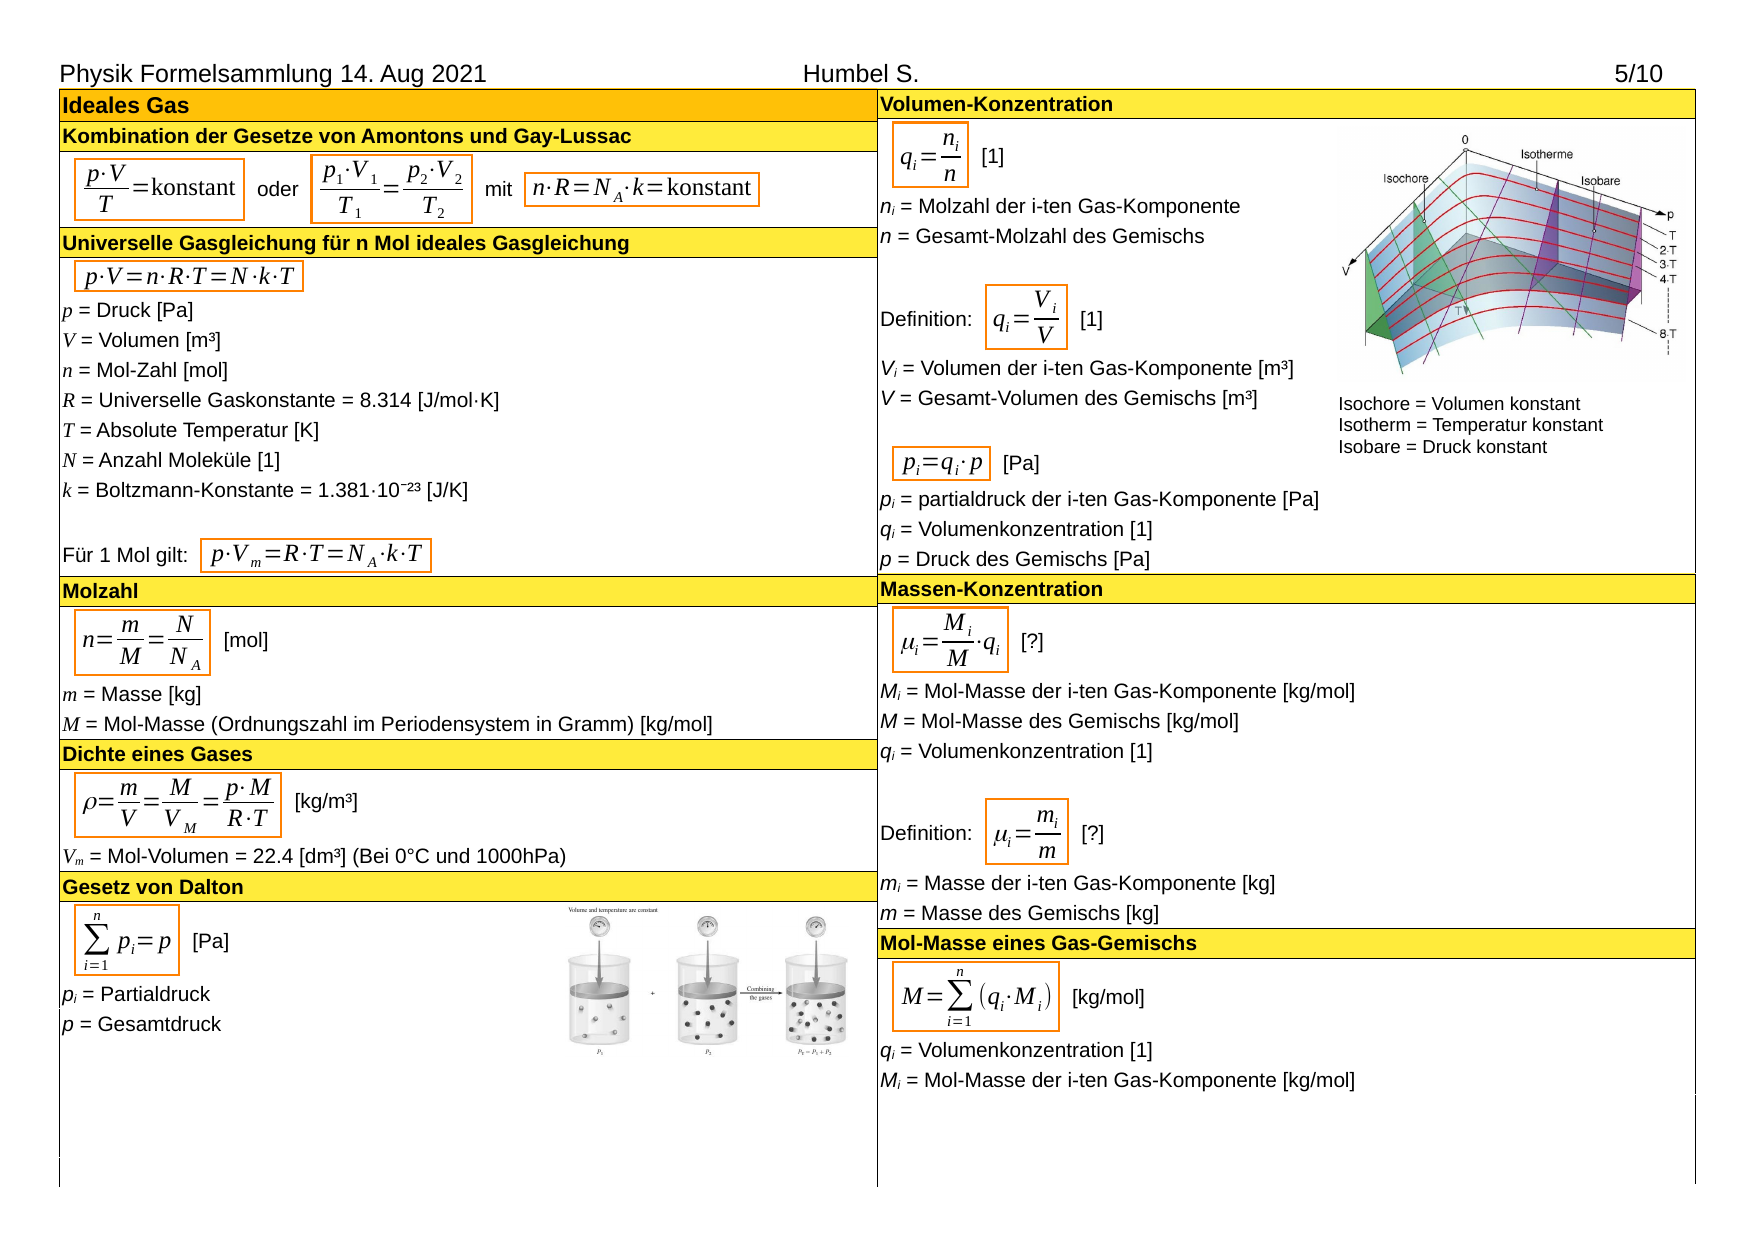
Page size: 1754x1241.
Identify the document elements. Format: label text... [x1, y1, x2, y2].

text m = Masse des Gemischs [kg] [878, 898, 1695, 928]
text Volumen-Konzentration [878, 90, 1695, 118]
text R = Universelle Gaskonstante = 8.314 [J/mol·K] [60, 385, 877, 415]
text p = Druck des Gemischs [Pa] [878, 544, 1695, 573]
text Mi = Mol-Masse der i-ten Gas-Komponente [kg/mol] [878, 676, 1695, 706]
text qi = Volumenkonzentration [1] [878, 736, 1695, 766]
text odermit [60, 152, 877, 227]
text Molzahl [60, 577, 877, 606]
text [1687, 281, 1695, 353]
text n = Gesamt-Molzahl des Gemischs [878, 221, 1336, 251]
text mi = Masse der i-ten Gas-Komponente [kg] [878, 868, 1695, 898]
text Für 1 Mol gilt: [60, 535, 877, 576]
text Vi = Volumen der i-ten Gas-Komponente [m³] [878, 353, 1695, 383]
text M = Mol-Masse (Ordnungszahl im Periodensystem in Gramm) [kg/mol] [60, 709, 877, 739]
text Dichte eines Gases [60, 740, 877, 769]
picture [565, 905, 849, 1057]
text N = Anzahl Moleküle [1] [60, 445, 877, 475]
text [kg/mol] [878, 959, 1695, 1035]
text Definition:[1] [878, 281, 1336, 353]
text [Pa] [60, 902, 877, 979]
text pi = partialdruck der i-ten Gas-Komponente [Pa] [878, 484, 1695, 514]
text Kombination der Gesetze von Amontons und Gay-Lussac [60, 122, 877, 151]
text k = Boltzmann-Konstante = 1.381·10⁻²³ [J/K] [60, 475, 877, 505]
picture [1336, 126, 1687, 382]
text qi = Volumenkonzentration [1] [878, 1035, 1695, 1065]
text p = Druck [Pa] [60, 295, 877, 325]
text Ideales Gas [60, 90, 877, 121]
text M = Mol-Masse des Gemischs [kg/mol] [878, 706, 1695, 736]
text ni = Molzahl der i-ten Gas-Komponente [878, 191, 1336, 221]
text pi = Partialdruck [60, 979, 565, 1008]
text qi = Volumenkonzentration [1] [878, 514, 1695, 544]
text [1] [878, 119, 1695, 191]
text [kg/m³] [60, 770, 877, 841]
text [849, 979, 877, 1008]
text V = Volumen [m³] [60, 325, 877, 355]
text V = Gesamt-Volumen des Gemischs [m³] [878, 383, 1695, 413]
text Universelle Gasgleichung für n Mol ideales Gasgleichung [60, 228, 877, 257]
text T = Absolute Temperatur [K] [60, 415, 877, 445]
text [Pa] [878, 443, 1695, 484]
text Definition:[?] [878, 795, 1695, 868]
text Vm = Mol-Volumen = 22.4 [dm³] (Bei 0°C und 1000hPa) [60, 841, 877, 871]
text Mol-Masse eines Gas-Gemischs [878, 929, 1695, 958]
text n = Mol-Zahl [mol] [60, 355, 877, 385]
text Massen-Konzentration [878, 575, 1695, 603]
text Gesetz von Dalton [60, 872, 877, 901]
text Mi = Mol-Masse der i-ten Gas-Komponente [kg/mol] [878, 1065, 1695, 1094]
text [?] [878, 604, 1695, 676]
text [849, 1008, 877, 1038]
text p = Gesamtdruck [60, 1008, 565, 1038]
text [mol] [60, 607, 877, 679]
text m = Masse [kg] [60, 679, 877, 709]
